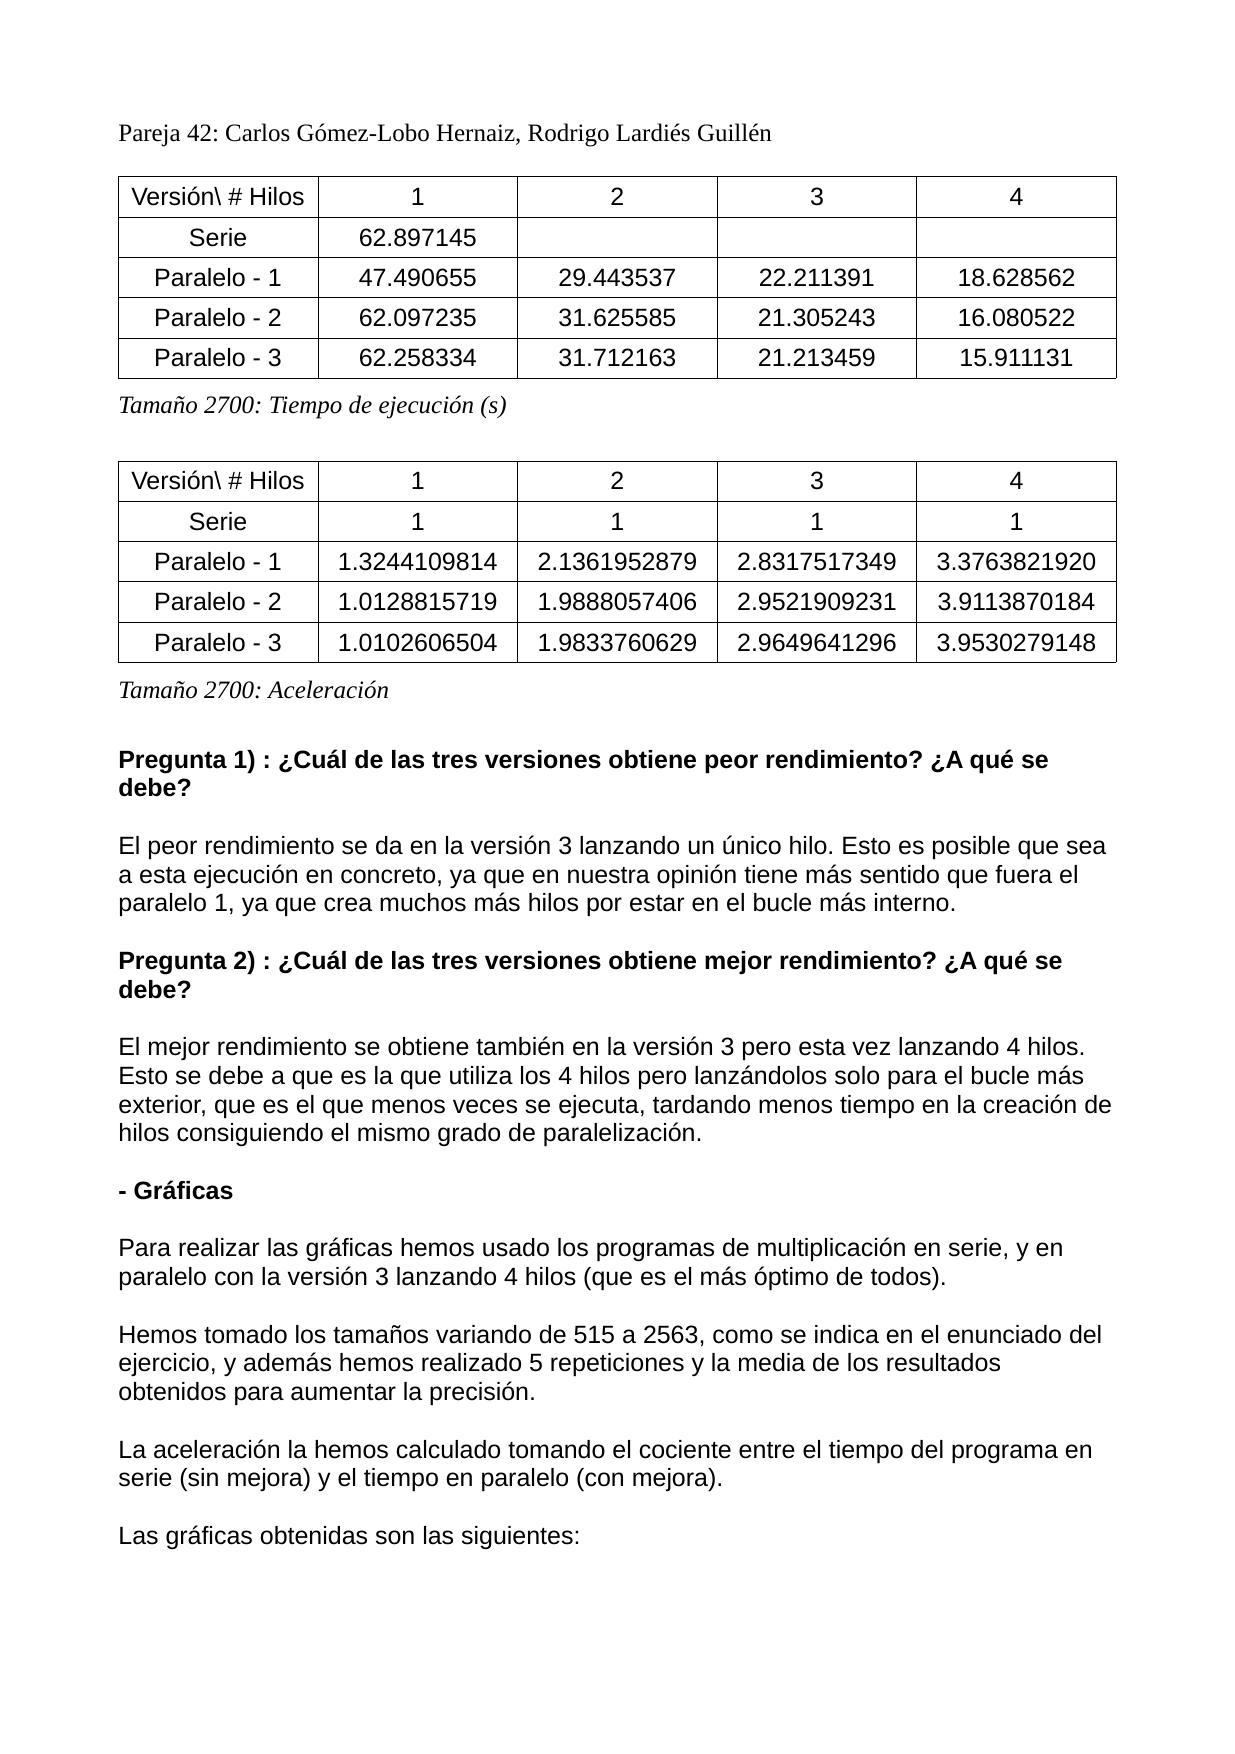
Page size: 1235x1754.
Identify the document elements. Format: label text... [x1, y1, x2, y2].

table_cell 29.443537 [518, 258, 717, 297]
table_cell [518, 218, 717, 257]
table_header 4 [917, 177, 1116, 217]
text Hemos tomado los tamaños variando de 515 a 2563, como se indica en el enunciado del ejercicio, y además hemos realizado 5 repeticiones y la media de los resultados obtenidos para aumentar la precisión. [118, 1320, 1116, 1406]
table_cell Serie [119, 502, 318, 541]
table_cell 2.1361952879 [518, 542, 717, 581]
table_cell 3.9113870184 [917, 582, 1116, 622]
table_cell 1.9833760629 [518, 623, 717, 662]
table_cell 1.0128815719 [319, 582, 517, 622]
table_header 1 [319, 462, 517, 501]
table_cell Paralelo - 1 [119, 258, 318, 297]
table_header 3 [718, 462, 916, 501]
table_cell 18.628562 [917, 258, 1116, 297]
table_header 4 [917, 462, 1116, 501]
text Pregunta 1) : ¿Cuál de las tres versiones obtiene peor rendimiento? ¿A qué se debe? [118, 745, 1116, 802]
table_cell 62.258334 [319, 339, 517, 378]
text Tamaño 2700: Tiempo de ejecución (s) [118, 391, 1116, 419]
table_cell Serie [119, 218, 318, 257]
table_cell 1.9888057406 [518, 582, 717, 622]
table_cell [718, 218, 916, 257]
table_header 2 [518, 462, 717, 501]
table_cell 15.911131 [917, 339, 1116, 378]
table_cell 62.897145 [319, 218, 517, 257]
table_cell 31.712163 [518, 339, 717, 378]
table_header 2 [518, 177, 717, 217]
table_cell [917, 218, 1116, 257]
table_cell 3.3763821920 [917, 542, 1116, 581]
table_cell Paralelo - 1 [119, 542, 318, 581]
table_cell 1 [319, 502, 517, 541]
table_header Versión\ # Hilos [119, 177, 318, 217]
text Para realizar las gráficas hemos usado los programas de multiplicación en serie, y en paralelo con la versión 3 lanzando 4 hilos (que es el más óptimo de todos). [118, 1233, 1116, 1291]
table_header 3 [718, 177, 916, 217]
table_cell Paralelo - 3 [119, 623, 318, 662]
table_header 1 [319, 177, 517, 217]
table_cell Paralelo - 3 [119, 339, 318, 378]
table_cell Paralelo - 2 [119, 298, 318, 338]
table_header Versión\ # Hilos [119, 462, 318, 501]
table_cell 31.625585 [518, 298, 717, 338]
text El peor rendimiento se da en la versión 3 lanzando un único hilo. Esto es posible que sea a esta ejecución en concreto, ya que en nuestra opinión tiene más sentido que fuera el paralelo 1, ya que crea muchos más hilos por estar en el bucle más interno. [118, 831, 1116, 917]
text - Gráficas [118, 1176, 1116, 1205]
table_cell 22.211391 [718, 258, 916, 297]
table_cell 1 [718, 502, 916, 541]
text Las gráficas obtenidas son las siguientes: [118, 1521, 1116, 1550]
table_cell 2.9521909231 [718, 582, 916, 622]
table_cell 1 [518, 502, 717, 541]
table_cell 1 [917, 502, 1116, 541]
text Tamaño 2700: Aceleración [118, 675, 1116, 703]
table_cell 1.0102606504 [319, 623, 517, 662]
table_cell 21.305243 [718, 298, 916, 338]
text Pregunta 2) : ¿Cuál de las tres versiones obtiene mejor rendimiento? ¿A qué se debe? [118, 946, 1116, 1003]
table_cell 62.097235 [319, 298, 517, 338]
table_cell 47.490655 [319, 258, 517, 297]
text El mejor rendimiento se obtiene también en la versión 3 pero esta vez lanzando 4 hilos. Esto se debe a que es la que utiliza los 4 hilos pero lanzándolos solo para el bucle más exterior, que es el que menos veces se ejecuta, tardando menos tiempo en la creación de hilos consiguiendo el mismo grado de paralelización. [118, 1032, 1116, 1147]
text La aceleración la hemos calculado tomando el cociente entre el tiempo del programa en serie (sin mejora) y el tiempo en paralelo (con mejora). [118, 1435, 1116, 1492]
table_cell 16.080522 [917, 298, 1116, 338]
table_cell 21.213459 [718, 339, 916, 378]
table_cell 3.9530279148 [917, 623, 1116, 662]
table_cell 1.3244109814 [319, 542, 517, 581]
table_cell 2.9649641296 [718, 623, 916, 662]
table_cell Paralelo - 2 [119, 582, 318, 622]
table_cell 2.8317517349 [718, 542, 916, 581]
